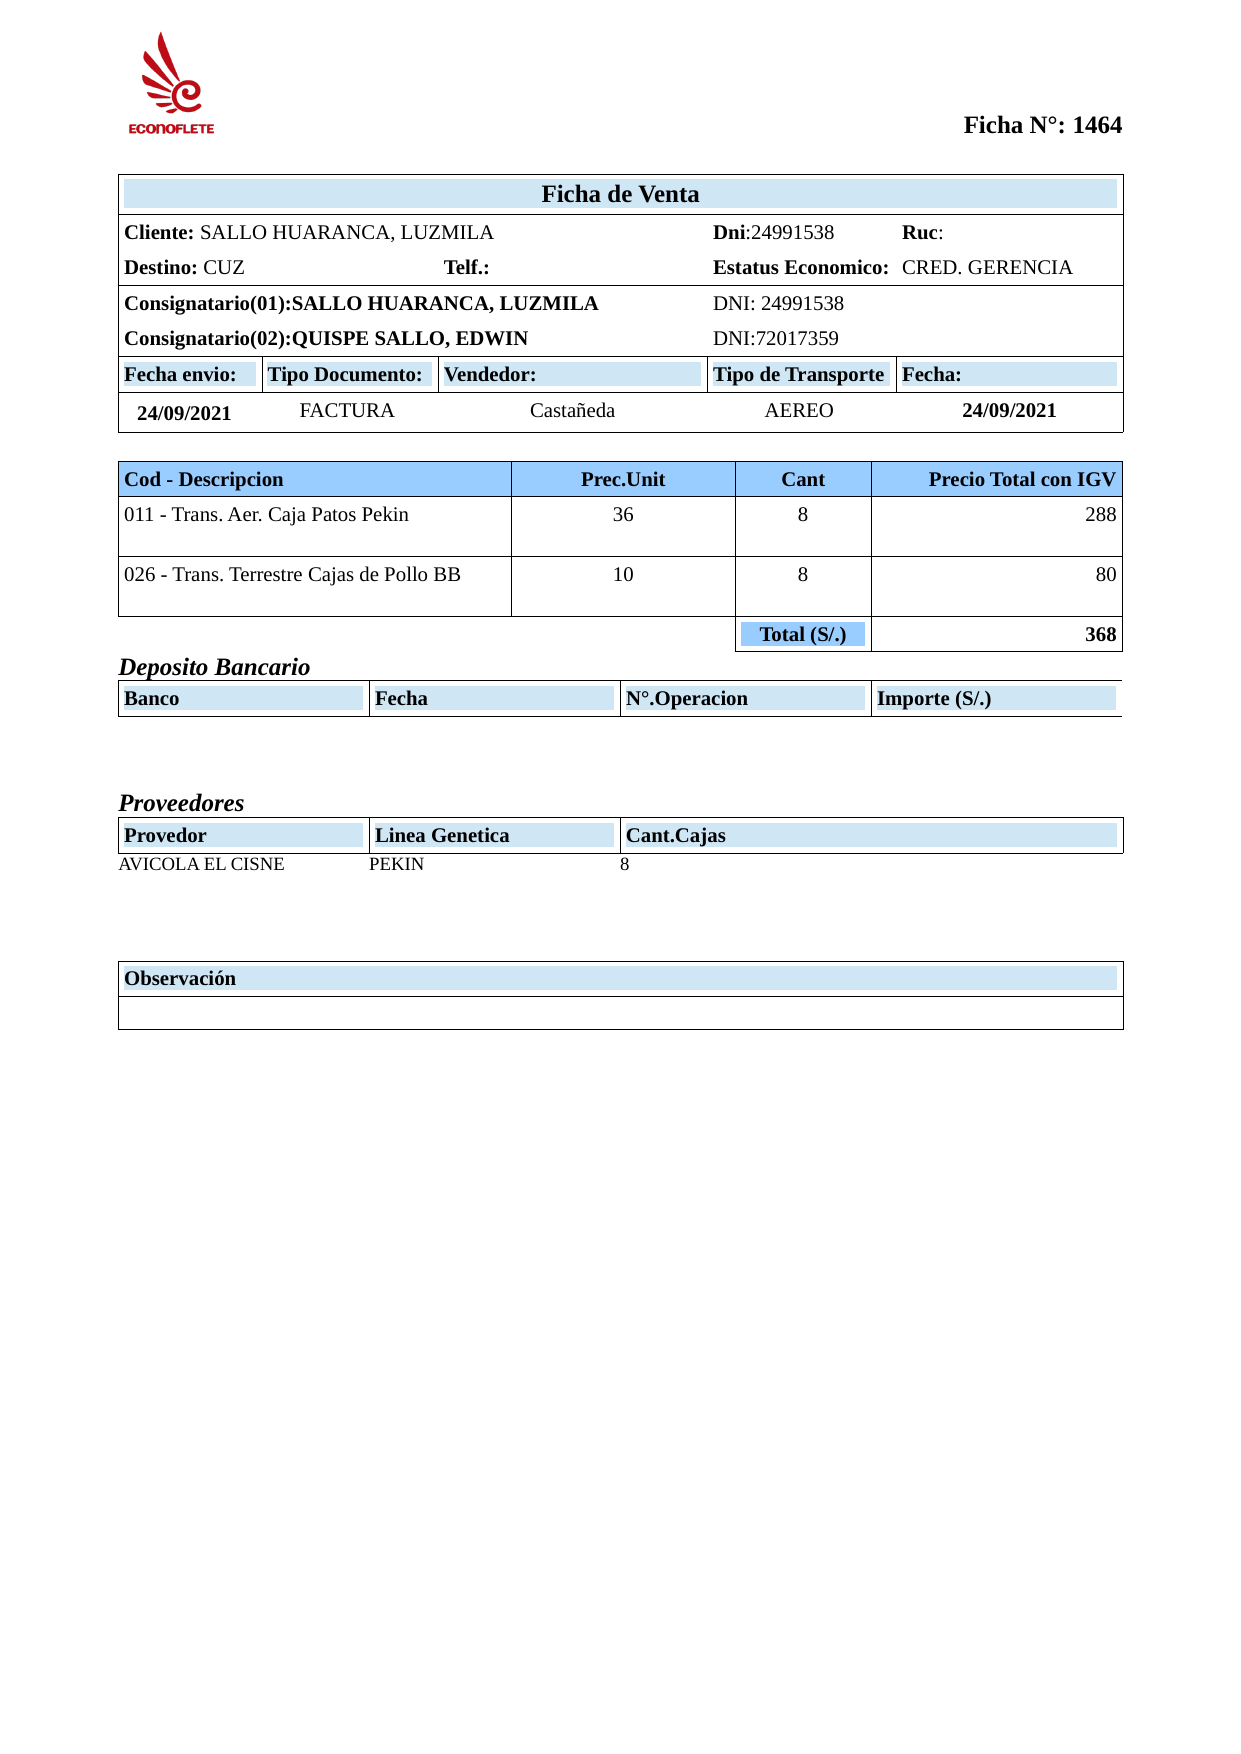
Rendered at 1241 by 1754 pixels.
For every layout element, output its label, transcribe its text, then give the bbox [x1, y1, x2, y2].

table_cell [369, 939, 620, 961]
table_cell 10 [512, 557, 735, 616]
table_cell 288 [872, 497, 1122, 556]
table_cell Fecha envio: [119, 357, 262, 392]
table_cell DNI: 24991538 [707, 286, 1123, 321]
table_cell 8 [736, 557, 871, 616]
table_cell [620, 918, 1123, 939]
table_cell [369, 740, 620, 764]
table_cell 368 [872, 617, 1122, 651]
table_cell [369, 896, 620, 917]
table_cell [369, 764, 620, 788]
picture [118, 31, 225, 134]
table_header Provedor [119, 818, 369, 853]
table_header Prec.Unit [512, 462, 735, 496]
table_header N°.Operacion [621, 681, 871, 716]
table_header Fecha [370, 681, 620, 716]
table_cell 011 - Trans. Aer. Caja Patos Pekin [119, 497, 511, 556]
table_cell Castañeda [438, 393, 707, 432]
table_cell Vendedor: [439, 357, 707, 392]
table_cell 026 - Trans. Terrestre Cajas de Pollo BB [119, 557, 511, 616]
table_cell [118, 617, 511, 651]
table_cell Total (S/.) [736, 617, 871, 651]
table_cell [118, 874, 369, 896]
table_header Observación [119, 962, 1123, 996]
table_cell [118, 896, 369, 917]
table_cell [620, 939, 1123, 961]
table_cell 80 [872, 557, 1122, 616]
table_header Cod - Descripcion [119, 462, 511, 496]
table_cell PEKIN [369, 854, 620, 874]
table_cell [511, 617, 735, 651]
table_cell [620, 764, 871, 788]
table_header Precio Total con IGV [872, 462, 1122, 496]
table_header Ficha de Venta [119, 175, 1123, 214]
table_cell CRED. GERENCIA [896, 249, 1123, 285]
table_cell 8 [620, 854, 1123, 874]
table_cell Destino: CUZ [119, 249, 438, 285]
table_cell Tipo de Transporte [708, 357, 896, 392]
table_cell [118, 764, 369, 788]
table_cell Ruc: [896, 215, 1123, 249]
table_cell Telf.: [438, 249, 707, 285]
table_cell Tipo Documento: [263, 357, 438, 392]
table_header Cant [736, 462, 871, 496]
table_header Importe (S/.) [872, 681, 1122, 716]
table_cell 8 [736, 497, 871, 556]
table_cell [620, 896, 1123, 917]
table_cell FACTURA [262, 393, 438, 432]
table_cell [871, 764, 1122, 788]
table_cell [118, 918, 369, 939]
table_cell [369, 874, 620, 896]
table_header Cant.Cajas [621, 818, 1123, 853]
table_cell [620, 740, 871, 764]
table_cell Estatus Economico: [707, 249, 896, 285]
table_cell 24/09/2021 [119, 393, 262, 432]
table_cell Fecha: [897, 357, 1123, 392]
table_cell Consignatario(02):QUISPE SALLO, EDWIN [119, 321, 707, 356]
table_cell AEREO [707, 393, 896, 432]
table_cell [119, 997, 1123, 1029]
table_header Banco [119, 681, 369, 716]
table_cell AVICOLA EL CISNE [118, 854, 369, 874]
table_cell Cliente: SALLO HUARANCA, LUZMILA [119, 215, 707, 249]
text Proveedores [118, 788, 1122, 817]
table_cell [369, 918, 620, 939]
table_cell [118, 939, 369, 961]
table_header Linea Genetica [370, 818, 620, 853]
table_cell [118, 717, 369, 740]
table_cell 36 [512, 497, 735, 556]
table_cell [620, 717, 871, 740]
table_cell [118, 740, 369, 764]
table_cell [620, 874, 1123, 896]
text Deposito Bancario [118, 652, 1122, 680]
table_cell DNI:72017359 [707, 321, 1123, 356]
table_cell Consignatario(01):SALLO HUARANCA, LUZMILA [119, 286, 707, 321]
table_cell [369, 717, 620, 740]
table_cell [871, 740, 1122, 764]
table_cell Dni:24991538 [707, 215, 896, 249]
table_cell [871, 717, 1122, 740]
table_cell 24/09/2021 [896, 393, 1123, 432]
